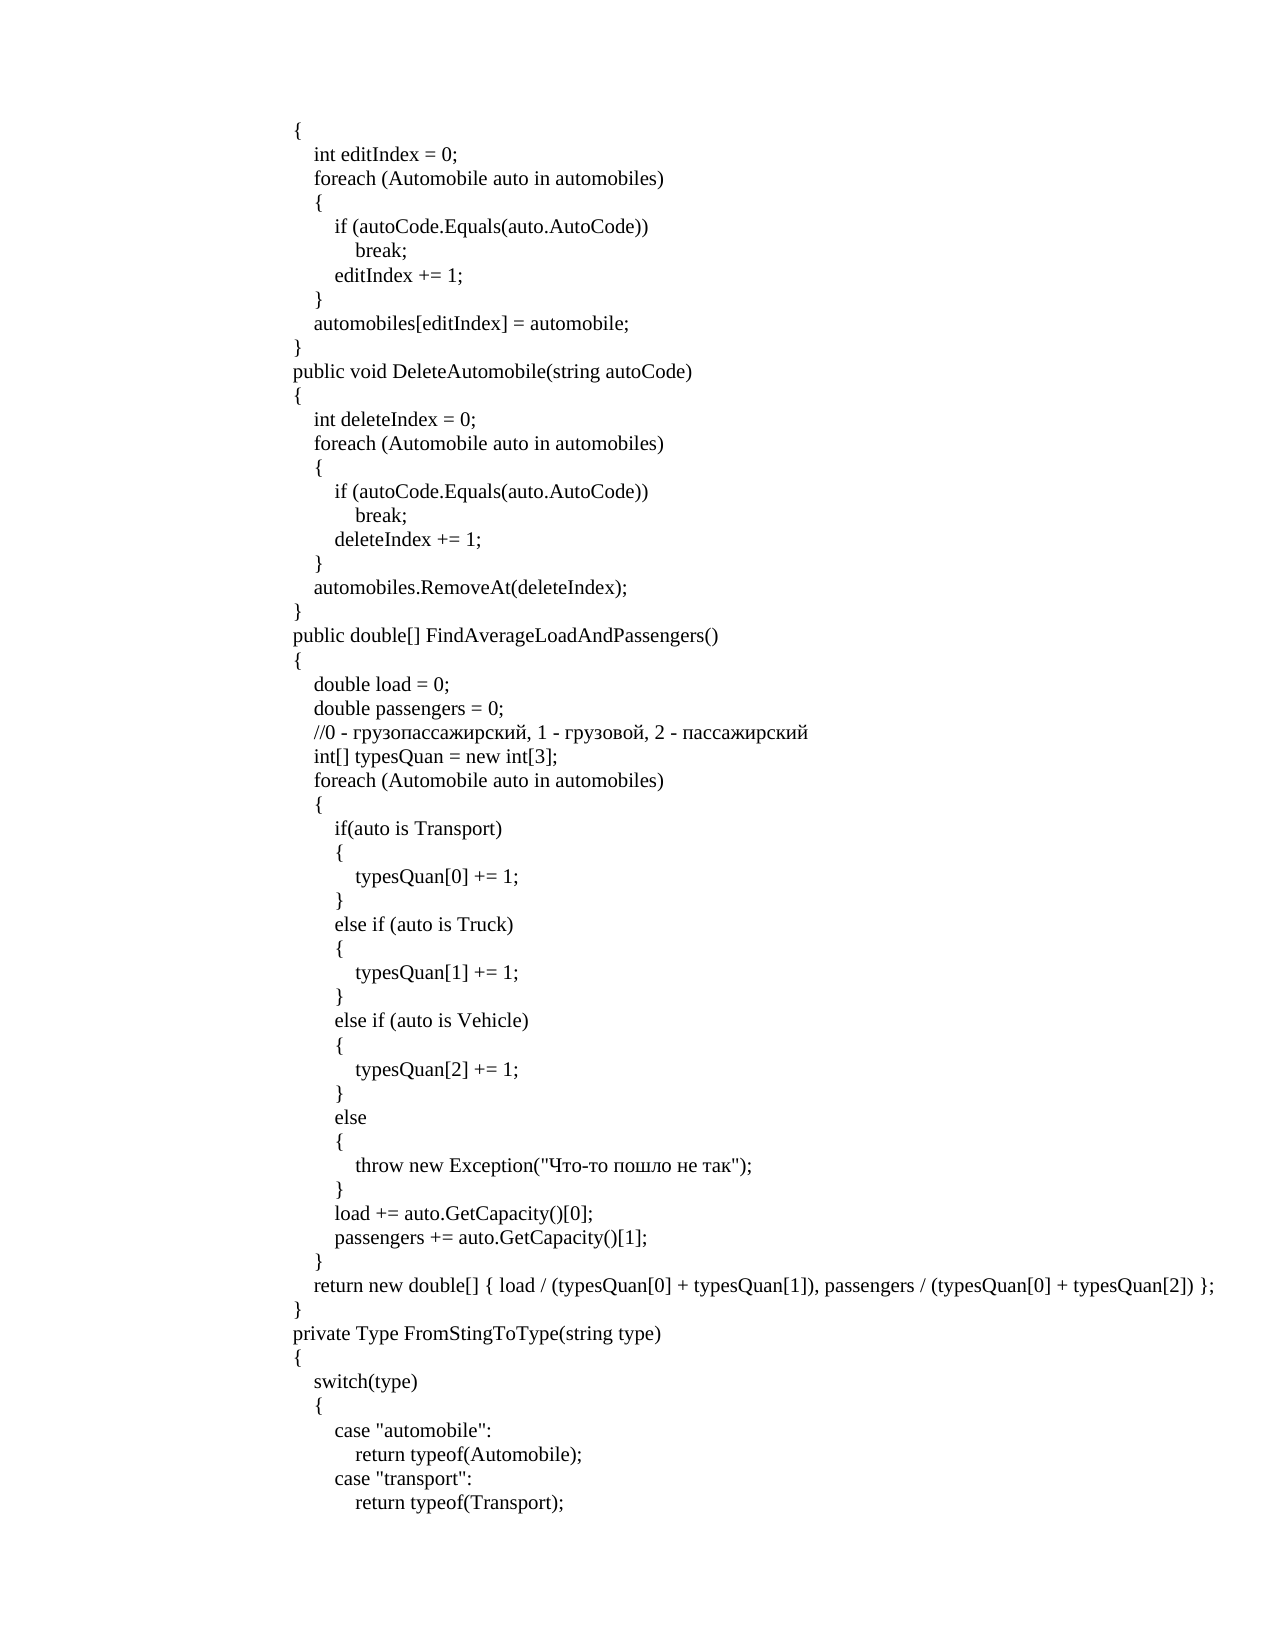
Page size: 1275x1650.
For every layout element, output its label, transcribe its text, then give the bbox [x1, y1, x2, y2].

text return new double[] { load / (typesQuan[0] + typesQuan[1]), passengers / (typesQuan[0] + typesQuan[2]) }; [177, 1273, 1216, 1297]
text case "automobile": [177, 1417, 1216, 1442]
text deleteIndex += 1; [177, 527, 1216, 551]
text { [177, 936, 1216, 960]
text foreach (Automobile auto in automobiles) [177, 768, 1216, 792]
text foreach (Automobile auto in automobiles) [177, 431, 1216, 455]
text } [177, 551, 1216, 575]
text } [177, 984, 1216, 1008]
text } [177, 1297, 1216, 1321]
text break; [177, 503, 1216, 527]
text double passengers = 0; [177, 696, 1216, 720]
text { [177, 118, 1216, 142]
text } [177, 1177, 1216, 1201]
text typesQuan[2] += 1; [177, 1057, 1216, 1081]
text int editIndex = 0; [177, 142, 1216, 166]
text { [177, 190, 1216, 214]
text typesQuan[1] += 1; [177, 960, 1216, 984]
text editIndex += 1; [177, 262, 1216, 287]
text else [177, 1105, 1216, 1129]
text foreach (Automobile auto in automobiles) [177, 166, 1216, 190]
text return typeof(Automobile); [177, 1442, 1216, 1466]
text if (autoCode.Equals(auto.AutoCode)) [177, 214, 1216, 238]
text load += auto.GetCapacity()[0]; [177, 1201, 1216, 1225]
text int[] typesQuan = new int[3]; [177, 744, 1216, 768]
text } [177, 888, 1216, 912]
text { [177, 383, 1216, 407]
text break; [177, 238, 1216, 262]
text } [177, 287, 1216, 311]
text } [177, 1081, 1216, 1105]
text case "transport": [177, 1466, 1216, 1490]
text private Type FromStingToType(string type) [177, 1321, 1216, 1345]
text int deleteIndex = 0; [177, 407, 1216, 431]
text typesQuan[0] += 1; [177, 864, 1216, 888]
text { [177, 1129, 1216, 1153]
text { [177, 1345, 1216, 1369]
text public void DeleteAutomobile(string autoCode) [177, 359, 1216, 383]
text return typeof(Transport); [177, 1490, 1216, 1514]
text throw new Exception("Что-то пошло не так"); [177, 1153, 1216, 1177]
text } [177, 1249, 1216, 1273]
text if(auto is Transport) [177, 816, 1216, 840]
text automobiles[editIndex] = automobile; [177, 311, 1216, 335]
text { [177, 1032, 1216, 1057]
text { [177, 840, 1216, 864]
text } [177, 599, 1216, 623]
text switch(type) [177, 1369, 1216, 1393]
text passengers += auto.GetCapacity()[1]; [177, 1225, 1216, 1249]
text { [177, 455, 1216, 479]
text } [177, 335, 1216, 359]
text if (autoCode.Equals(auto.AutoCode)) [177, 479, 1216, 503]
text { [177, 647, 1216, 672]
text double load = 0; [177, 672, 1216, 696]
text { [177, 1393, 1216, 1417]
text //0 - грузопассажирский, 1 - грузовой, 2 - пассажирский [177, 720, 1216, 744]
text else if (auto is Vehicle) [177, 1008, 1216, 1032]
text public double[] FindAverageLoadAndPassengers() [177, 623, 1216, 647]
text automobiles.RemoveAt(deleteIndex); [177, 575, 1216, 599]
text { [177, 792, 1216, 816]
text else if (auto is Truck) [177, 912, 1216, 936]
